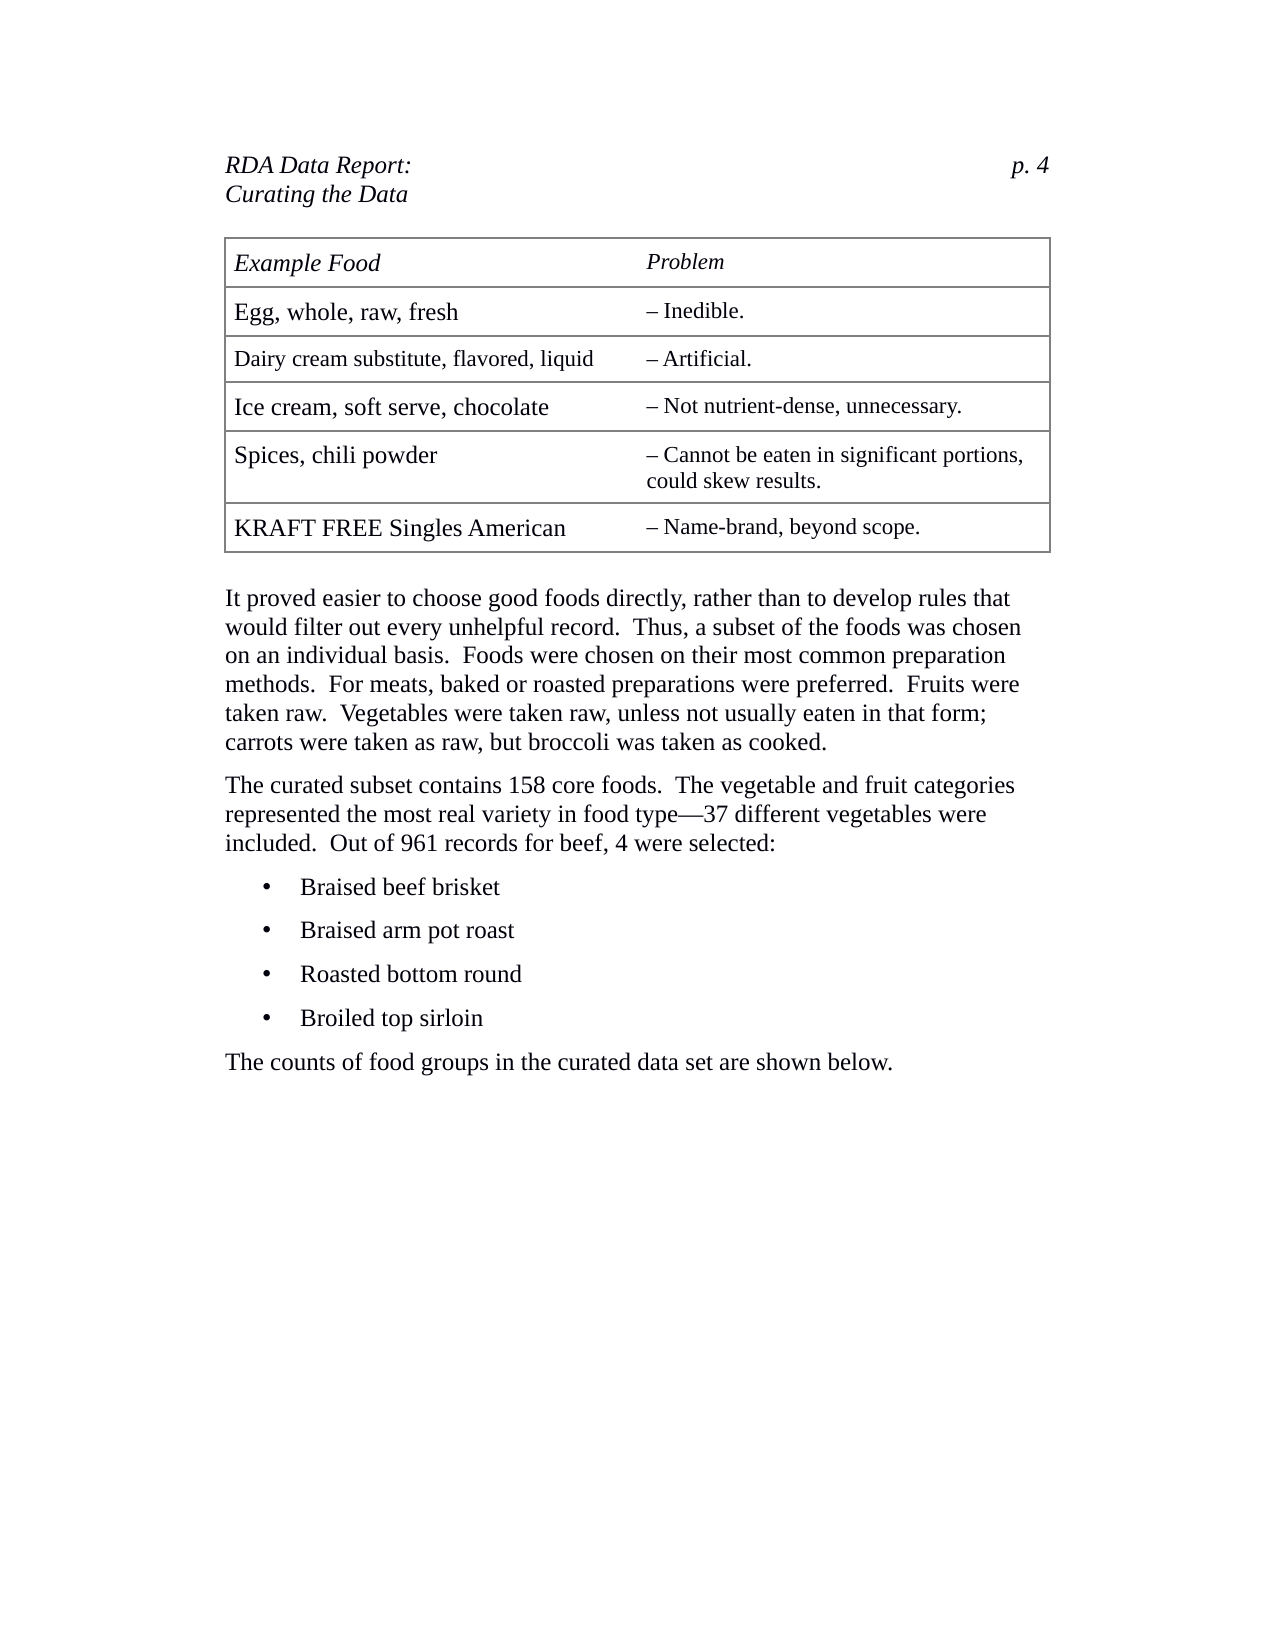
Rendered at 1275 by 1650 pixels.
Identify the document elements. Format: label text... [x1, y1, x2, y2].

table_cell – Artificial. [638, 337, 1049, 381]
table_cell Dairy cream substitute, flavored, liquid [226, 337, 637, 381]
list Braised arm pot roast [262, 916, 1050, 944]
table_header Example Food [226, 239, 637, 286]
table_cell Spices, chili powder [226, 432, 637, 502]
list Broiled top sirloin [262, 1003, 1050, 1032]
table_cell KRAFT FREE Singles American [226, 504, 637, 551]
table_cell – Inedible. [638, 288, 1049, 334]
list Braised beef brisket [262, 872, 1050, 901]
text The counts of food groups in the curated data set are shown below. [225, 1047, 1050, 1076]
table_header Problem [638, 239, 1049, 286]
table_cell – Name-brand, beyond scope. [638, 504, 1049, 551]
table_cell – Not nutrient-dense, unnecessary. [638, 383, 1049, 429]
text It proved easier to choose good foods directly, rather than to develop rules that would filter out every unhelpful record. Thus, a subset of the foods was chosen on an individual basis. Foods were chosen on their most common preparation methods. For meats, baked or roasted preparations were preferred. Fruits were taken raw. Vegetables were taken raw, unless not usually eaten in that form; carrots were taken as raw, but broccoli was taken as cooked. [225, 583, 1050, 756]
list Roasted bottom round [262, 959, 1050, 988]
table_cell Ice cream, soft serve, chocolate [226, 383, 637, 429]
table_cell – Cannot be eaten in significant portions, could skew results. [638, 432, 1049, 502]
text The curated subset contains 158 core foods. The vegetable and fruit categories represented the most real variety in food type—37 different vegetables were included. Out of 961 records for beef, 4 were selected: [225, 771, 1050, 857]
table_cell Egg, whole, raw, fresh [226, 288, 637, 334]
